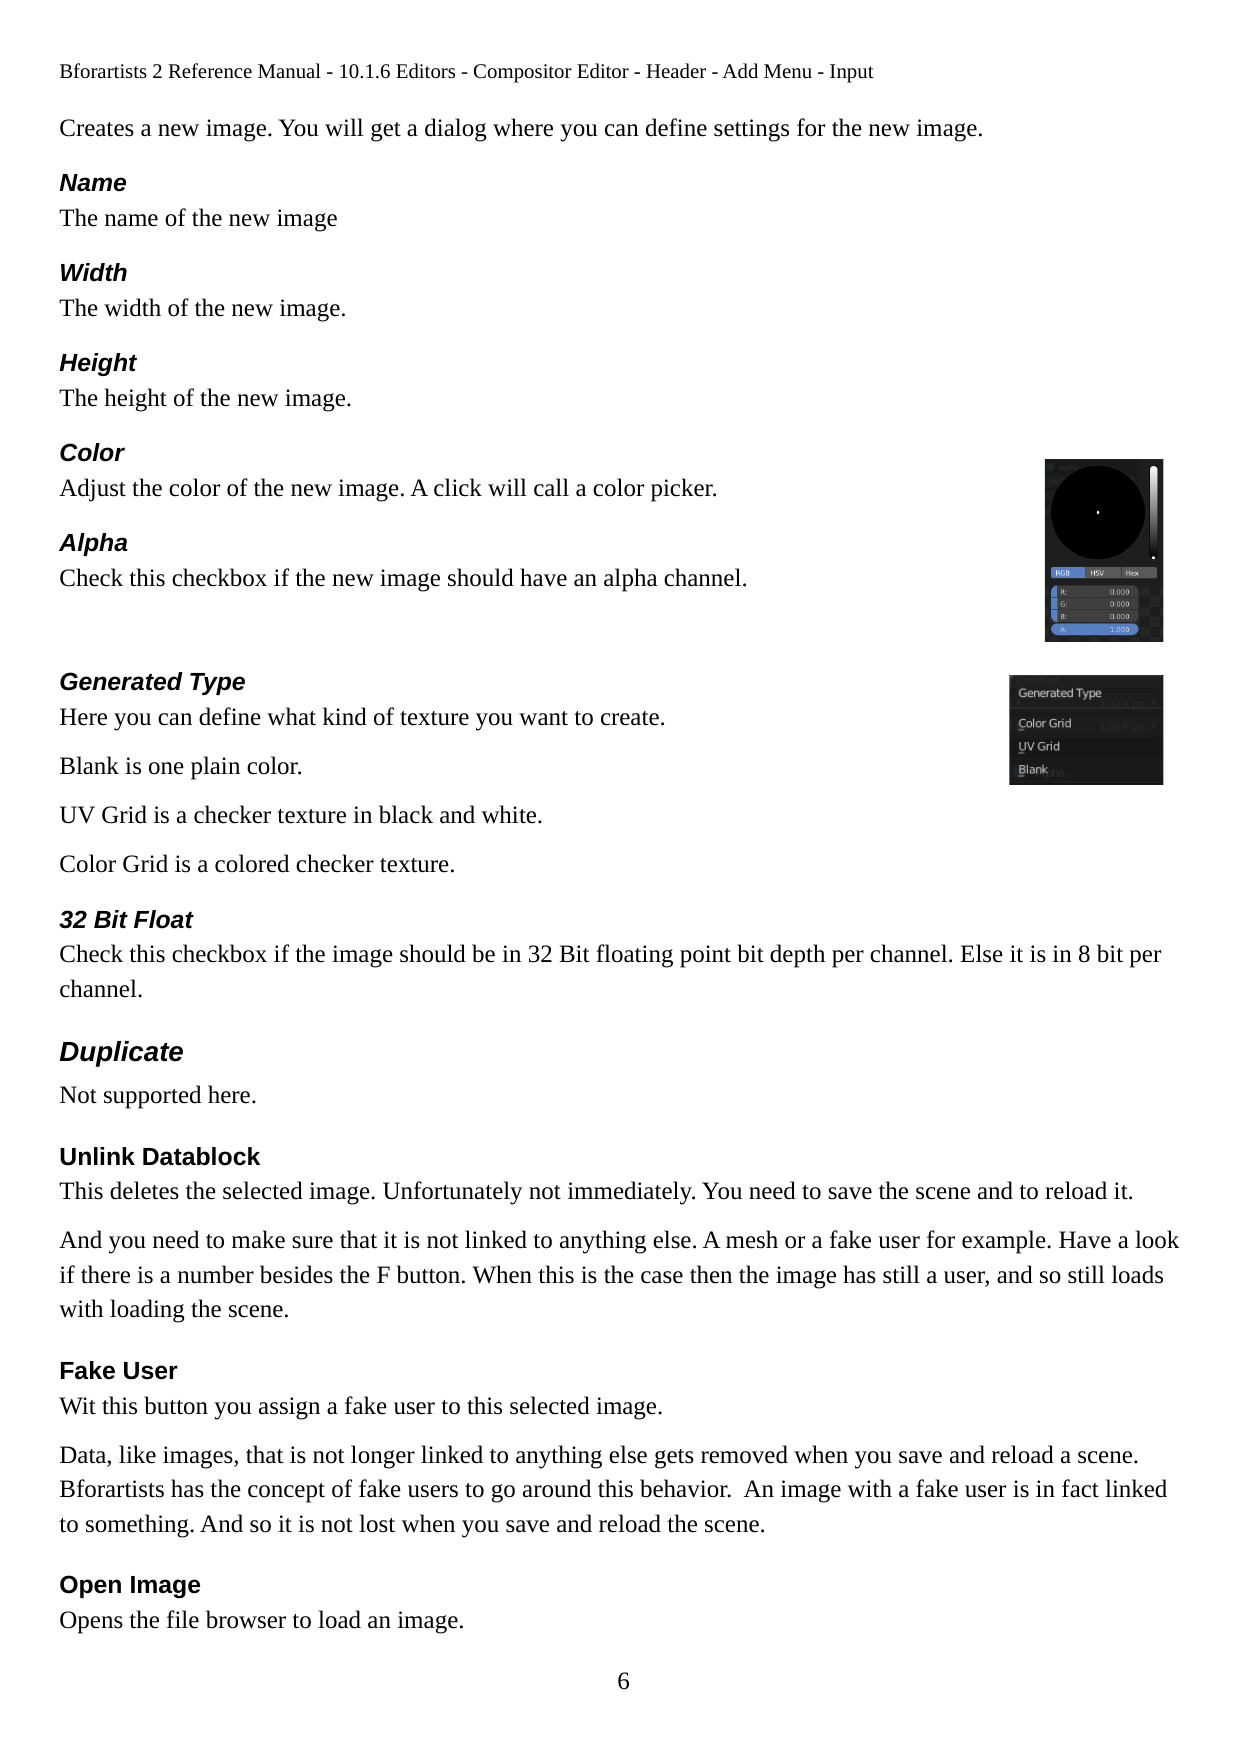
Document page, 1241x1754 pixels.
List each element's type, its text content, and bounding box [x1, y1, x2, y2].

text Data, like images, that is not longer linked to anything else gets removed when you save and reload a scene. Bforartists has the concept of fake users to go around this behavior. An image with a fake user is in fact linked to something. And so it is not lost when you save and reload the scene. [59, 1440, 1181, 1537]
subtitle Unlink Datablock [59, 1142, 1181, 1170]
text Opens the file browser to load an image. [59, 1605, 1181, 1634]
subtitle Width [59, 258, 1181, 287]
text Check this checkbox if the image should be in 32 Bit floating point bit depth per channel. Else it is in 8 bit per channel. [59, 939, 1181, 1003]
picture [1009, 675, 1164, 785]
subtitle Color [59, 438, 1181, 467]
text The name of the new image [59, 203, 1181, 231]
text Here you can define what kind of texture you want to create. [59, 702, 1009, 731]
subtitle Height [59, 348, 1181, 377]
text Color Grid is a colored checker texture. [59, 849, 1181, 878]
subtitle Name [59, 168, 1181, 196]
subtitle Open Image [59, 1570, 1181, 1599]
text Not supported here. [59, 1080, 1181, 1109]
text The height of the new image. [59, 383, 1181, 412]
text Wit this button you assign a fake user to this selected image. [59, 1391, 1181, 1419]
subtitle Duplicate [59, 1036, 1181, 1067]
text This deletes the selected image. Unfortunately not immediately. You need to save the scene and to reload it. [59, 1176, 1181, 1205]
subtitle Alpha [59, 528, 1044, 557]
subtitle Fake User [59, 1356, 1181, 1384]
picture [1044, 459, 1164, 642]
text And you need to make sure that it is not linked to anything else. A mesh or a fake user for example. Have a look if there is a number besides the F button. When this is the case then the image has still a user, and so still loads with loading the scene. [59, 1225, 1181, 1323]
text Adjust the color of the new image. A click will call a color picker. [59, 473, 1044, 502]
text Creates a new image. You will get a dialog where you can define settings for the new image. [59, 113, 1181, 141]
text Blank is one plain color. [59, 751, 1009, 780]
text The width of the new image. [59, 293, 1181, 322]
text UV Grid is a checker texture in black and white. [59, 800, 1181, 829]
subtitle Generated Type [59, 667, 1181, 696]
subtitle [1164, 528, 1181, 557]
text Check this checkbox if the new image should have an alpha channel. [59, 563, 1044, 592]
subtitle 32 Bit Float [59, 905, 1181, 933]
